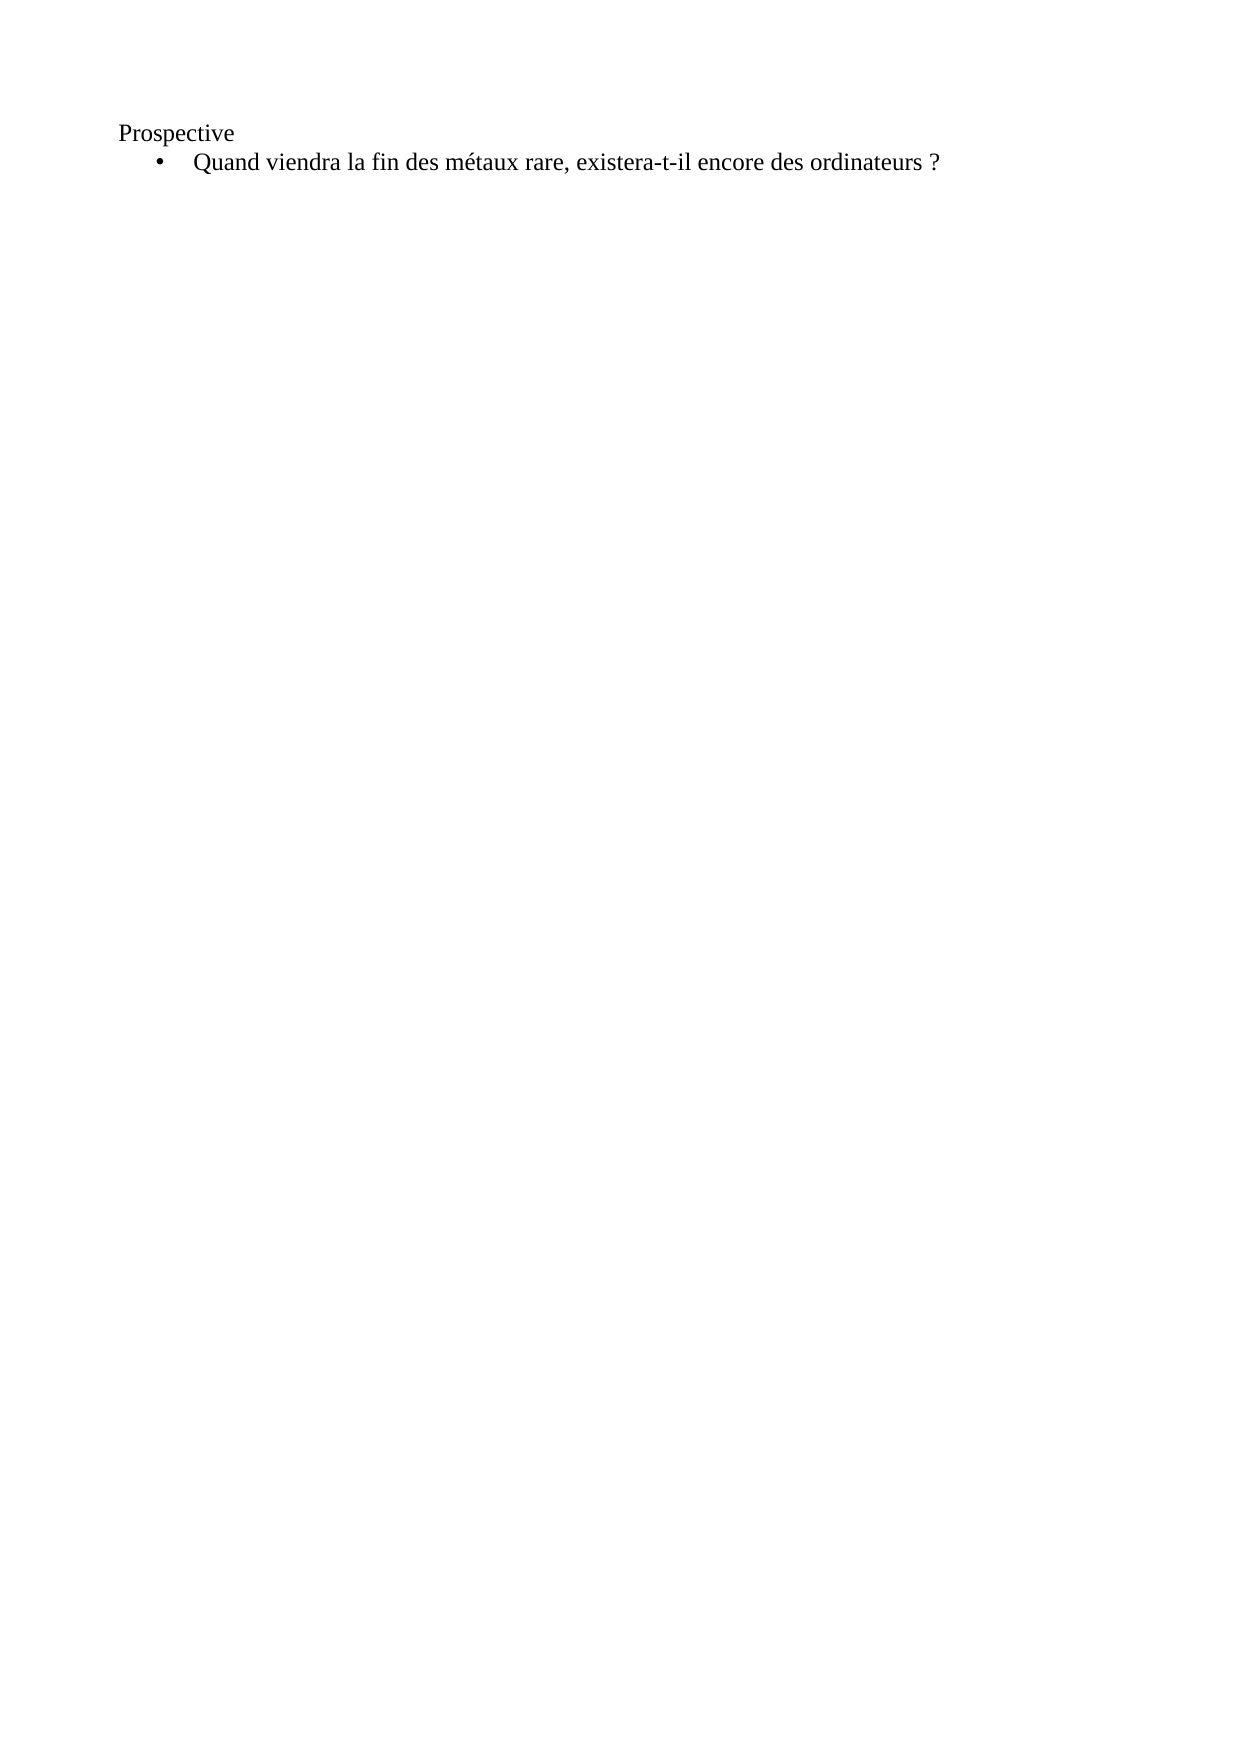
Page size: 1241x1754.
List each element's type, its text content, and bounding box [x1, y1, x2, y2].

text Prospective [118, 118, 1122, 147]
list Quand viendra la fin des métaux rare, existera-t-il encore des ordinateurs ? [156, 147, 1122, 176]
